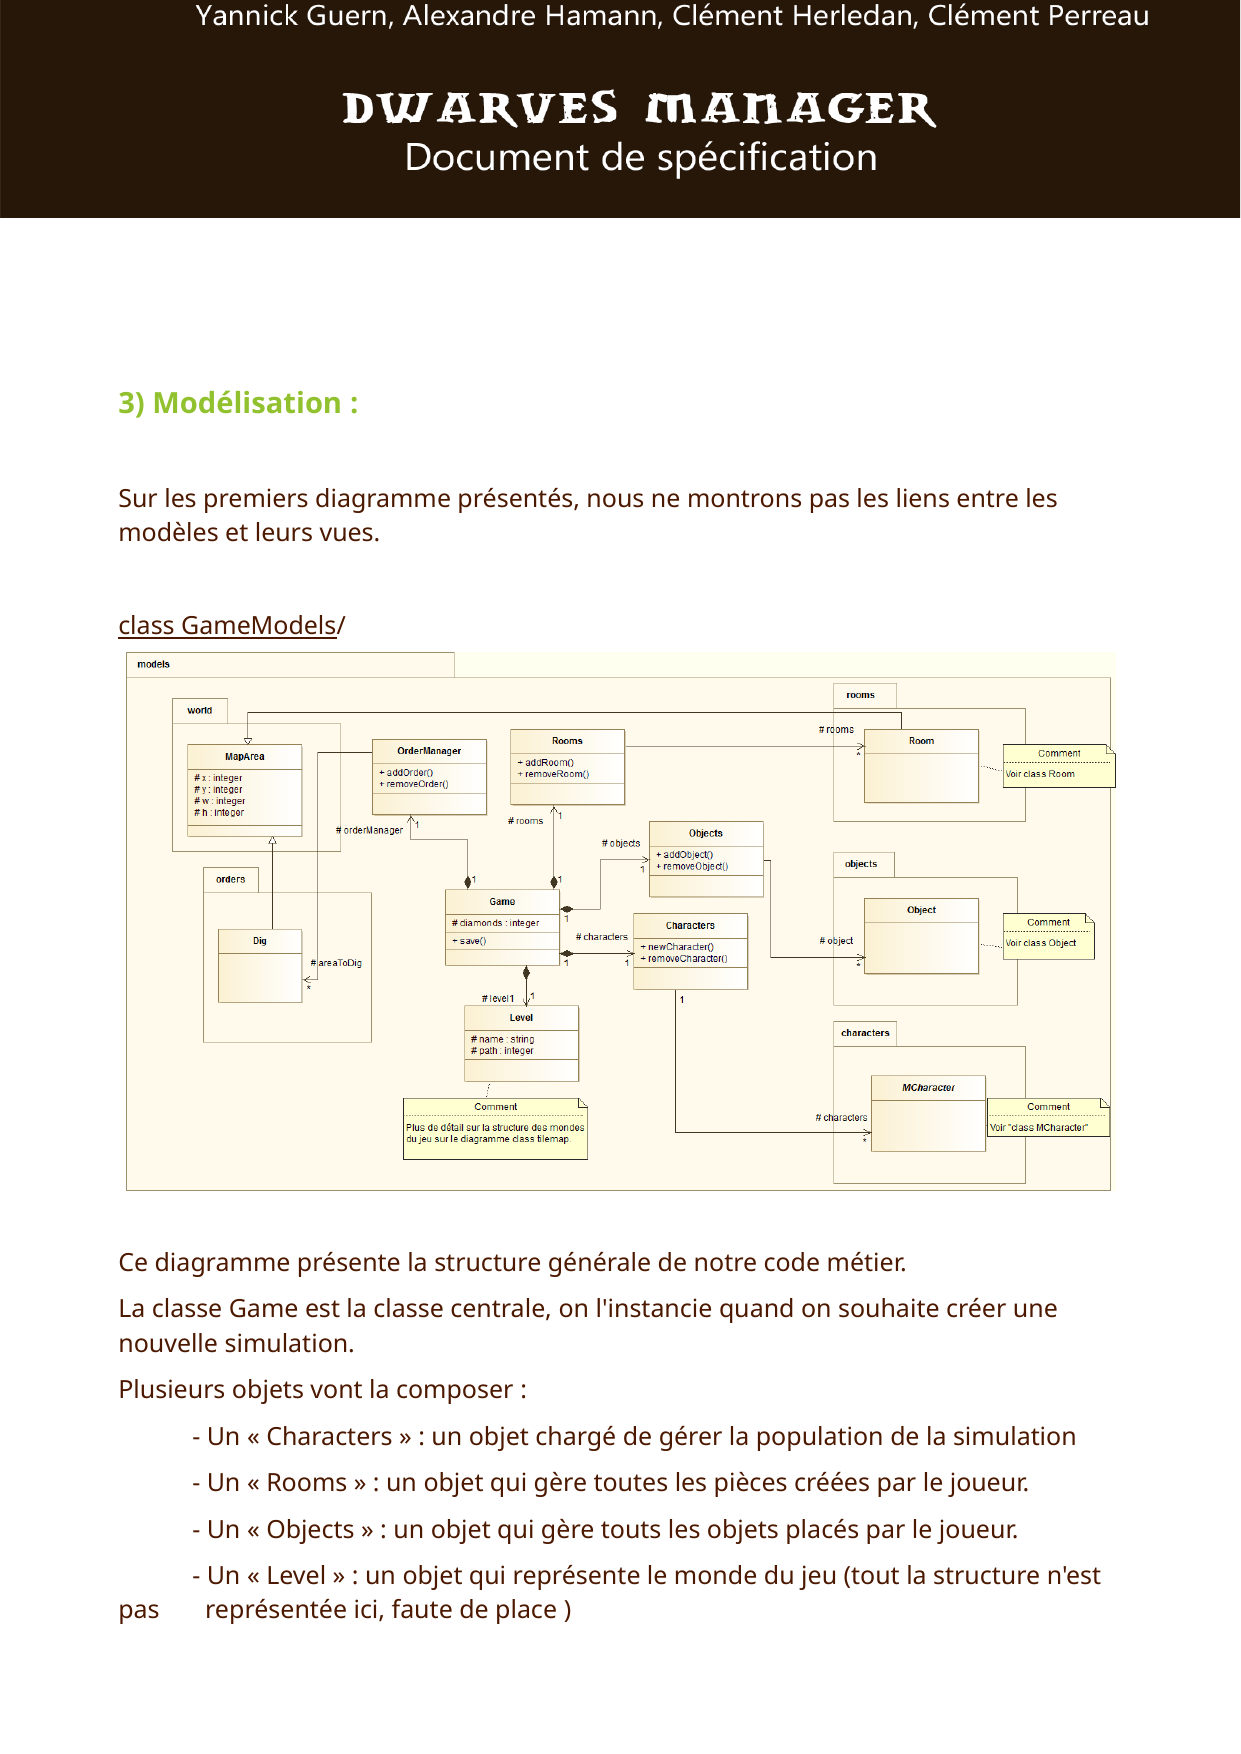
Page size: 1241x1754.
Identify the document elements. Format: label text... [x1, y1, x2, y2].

text Ce diagramme présente la structure générale de notre code métier. [118, 1244, 1122, 1279]
text Sur les premiers diagramme présentés, nous ne montrons pas les liens entre les modèles et leurs vues. [118, 481, 1122, 549]
text - Un « Objects » : un objet qui gère touts les objets placés par le joueur. [118, 1511, 1122, 1546]
text La classe Game est la classe centrale, on l'instancie quand on souhaite créer une nouvelle simulation. [118, 1291, 1122, 1359]
picture [118, 644, 1123, 1198]
subtitle 3) Modélisation : [118, 382, 1122, 422]
text - Un « Characters » : un objet chargé de gérer la population de la simulation [118, 1418, 1122, 1452]
text - Un « Rooms » : un objet qui gère toutes les pièces créées par le joueur. [118, 1465, 1122, 1499]
text Plusieurs objets vont la composer : [118, 1372, 1122, 1406]
text class GameModels/ [118, 608, 1122, 642]
text - Un « Level » : un objet qui représente le monde du jeu (tout la structure n'est pas représentée ici, faute de place ) [118, 1558, 1122, 1626]
picture [0, 0, 1241, 218]
